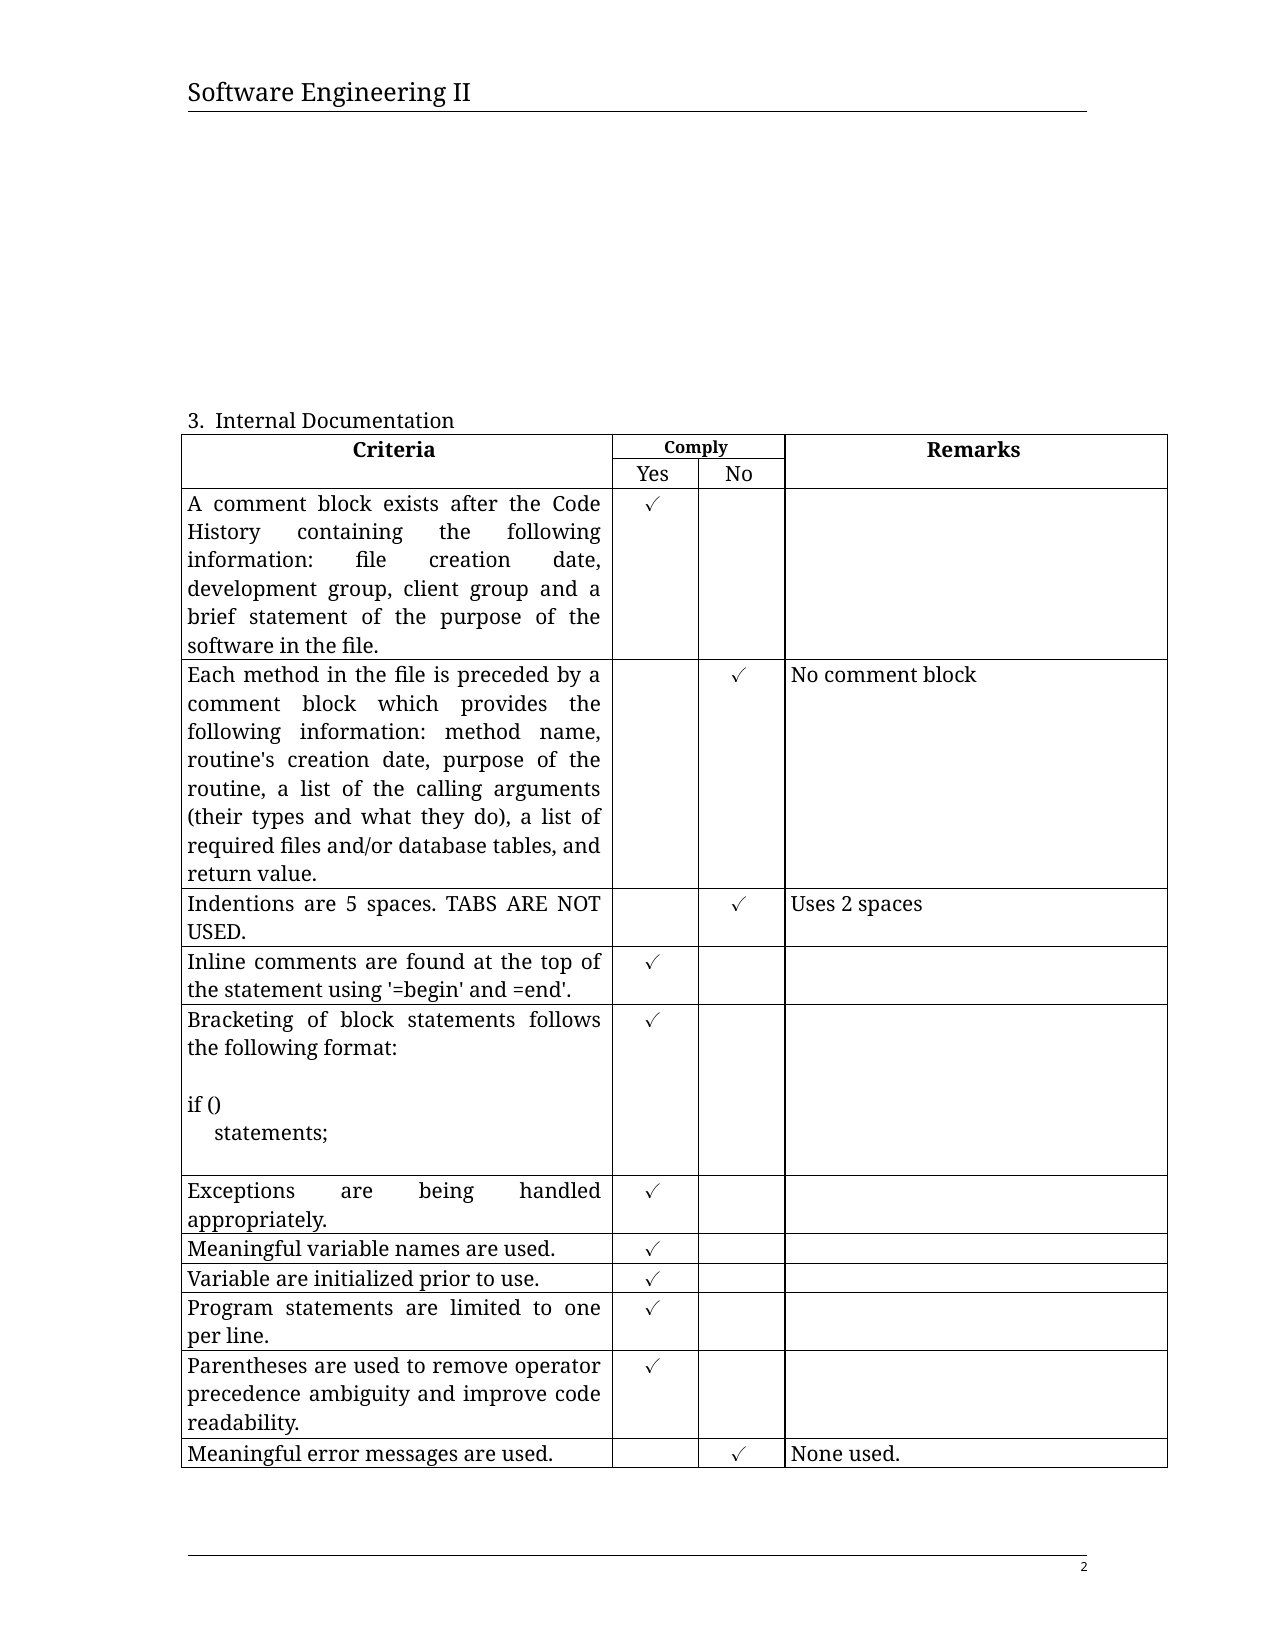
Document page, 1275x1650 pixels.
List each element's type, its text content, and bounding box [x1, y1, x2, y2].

table_cell [786, 489, 1167, 659]
table_cell ✓ [613, 947, 698, 1004]
table_cell Indentions are 5 spaces. TABS ARE NOT USED. [182, 889, 612, 946]
table_cell [699, 1005, 784, 1175]
table_cell [786, 1234, 1167, 1263]
table_cell Variable are initialized prior to use. [182, 1264, 612, 1292]
table_cell ✓ [613, 1234, 698, 1263]
table_cell None used. [786, 1439, 1167, 1467]
table_cell [699, 1234, 784, 1263]
table_cell ✓ [613, 1264, 698, 1292]
table_cell Parentheses are used to remove operator precedence ambiguity and improve code readability. [182, 1351, 612, 1438]
table_cell [786, 1005, 1167, 1175]
table_cell ✓ [699, 1439, 784, 1467]
table_cell No [699, 459, 784, 488]
table_cell [613, 889, 698, 946]
table_cell Each method in the file is preceded by a comment block which provides the following information: method name, routine's creation date, purpose of the routine, a list of the calling arguments (their types and what they do), a list of required files and/or database tables, and return value. [182, 660, 612, 888]
table_cell A comment block exists after the Code History containing the following information: file creation date, development group, client group and a brief statement of the purpose of the software in the file. [182, 489, 612, 659]
table_cell Program statements are limited to one per line. [182, 1293, 612, 1350]
table_cell Meaningful error messages are used. [182, 1439, 612, 1467]
table_cell [786, 1176, 1167, 1233]
table_cell [786, 1351, 1167, 1438]
table_cell ✓ [699, 660, 784, 888]
table_cell ✓ [699, 889, 784, 946]
table_header Criteria [182, 435, 612, 488]
table_cell Uses 2 spaces [786, 889, 1167, 946]
table_cell [699, 947, 784, 1004]
table_cell [613, 660, 698, 888]
table_cell Yes [613, 459, 698, 488]
text 3. Internal Documentation [187, 406, 1087, 434]
table_cell Exceptions are being handled appropriately. [182, 1176, 612, 1233]
table_header Remarks [786, 435, 1167, 488]
table_cell [699, 1264, 784, 1292]
table_cell ✓ [613, 489, 698, 659]
table_cell Meaningful variable names are used. [182, 1234, 612, 1263]
table_cell ✓ [613, 1351, 698, 1438]
table_cell [699, 1351, 784, 1438]
table_cell [699, 1293, 784, 1350]
table_cell Inline comments are found at the top of the statement using '=begin' and =end'. [182, 947, 612, 1004]
table_cell ✓ [613, 1176, 698, 1233]
table_cell [786, 1293, 1167, 1350]
table_header Comply [613, 435, 784, 458]
table_cell No comment block [786, 660, 1167, 888]
table_cell ✓ [613, 1293, 698, 1350]
table_cell [699, 1176, 784, 1233]
table_cell [786, 1264, 1167, 1292]
table_cell Bracketing of block statements follows the following format: if () statements; [182, 1005, 612, 1175]
table_cell [786, 947, 1167, 1004]
table_cell [699, 489, 784, 659]
table_cell [613, 1439, 698, 1467]
table_cell ✓ [613, 1005, 698, 1175]
